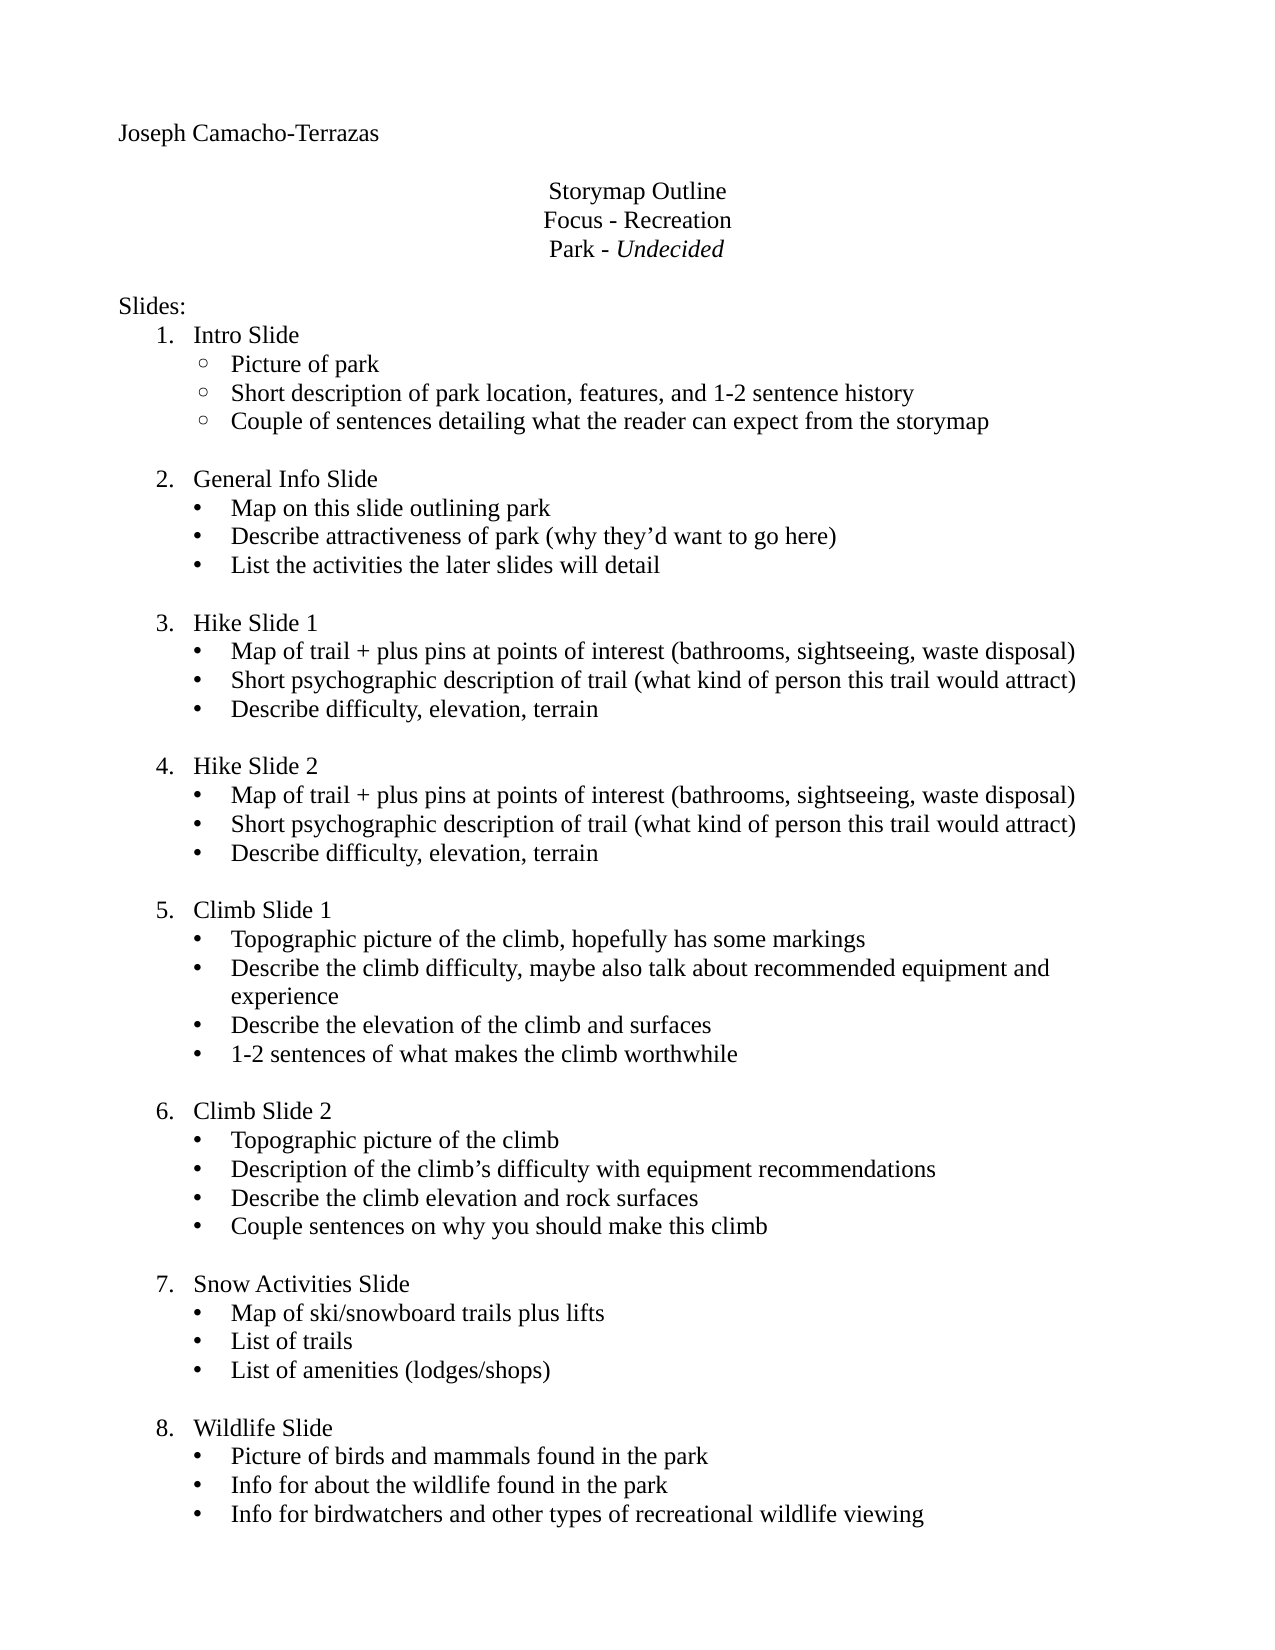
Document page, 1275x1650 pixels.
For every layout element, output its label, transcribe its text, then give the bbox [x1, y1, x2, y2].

text Storymap Outline [118, 176, 1157, 205]
list 1-2 sentences of what makes the climb worthwhile [193, 1039, 1157, 1068]
text Focus - Recreation [118, 205, 1157, 234]
list Climb Slide 2 [156, 1096, 1157, 1125]
list List of amenities (lodges/shops) [193, 1355, 1157, 1384]
list Intro Slide [156, 320, 1157, 349]
list Map of trail + plus pins at points of interest (bathrooms, sightseeing, waste disposal) [193, 636, 1157, 665]
list Topographic picture of the climb [193, 1125, 1157, 1154]
list Info for about the wildlife found in the park [193, 1470, 1157, 1499]
list Describe difficulty, elevation, terrain [193, 838, 1157, 866]
list Describe attractiveness of park (why they’d want to go here) [193, 521, 1157, 550]
list Couple of sentences detailing what the reader can expect from the storymap [193, 406, 1157, 435]
list Info for birdwatchers and other types of recreational wildlife viewing [193, 1499, 1157, 1528]
list Hike Slide 1 [156, 608, 1157, 636]
list Map of trail + plus pins at points of interest (bathrooms, sightseeing, waste disposal) [193, 780, 1157, 809]
list Describe difficulty, elevation, terrain [193, 694, 1157, 723]
list Map of ski/snowboard trails plus lifts [193, 1298, 1157, 1326]
list Map on this slide outlining park [193, 493, 1157, 521]
list Describe the climb difficulty, maybe also talk about recommended equipment and experience [193, 953, 1157, 1010]
list Wildlife Slide [156, 1413, 1157, 1441]
list Picture of park [193, 349, 1157, 378]
text Slides: [118, 291, 1157, 320]
list Description of the climb’s difficulty with equipment recommendations [193, 1154, 1157, 1183]
list Hike Slide 2 [156, 751, 1157, 780]
list Topographic picture of the climb, hopefully has some markings [193, 924, 1157, 953]
list Short psychographic description of trail (what kind of person this trail would attract) [193, 809, 1157, 838]
list Climb Slide 1 [156, 895, 1157, 924]
list Short psychographic description of trail (what kind of person this trail would attract) [193, 665, 1157, 694]
list Couple sentences on why you should make this climb [193, 1211, 1157, 1240]
list List the activities the later slides will detail [193, 550, 1157, 579]
list General Info Slide [156, 464, 1157, 493]
list Describe the elevation of the climb and surfaces [193, 1010, 1157, 1039]
list Picture of birds and mammals found in the park [193, 1441, 1157, 1470]
text Park - Undecided [118, 234, 1157, 263]
list List of trails [193, 1326, 1157, 1355]
list Describe the climb elevation and rock surfaces [193, 1183, 1157, 1211]
list Short description of park location, features, and 1-2 sentence history [193, 378, 1157, 406]
list Snow Activities Slide [156, 1269, 1157, 1298]
